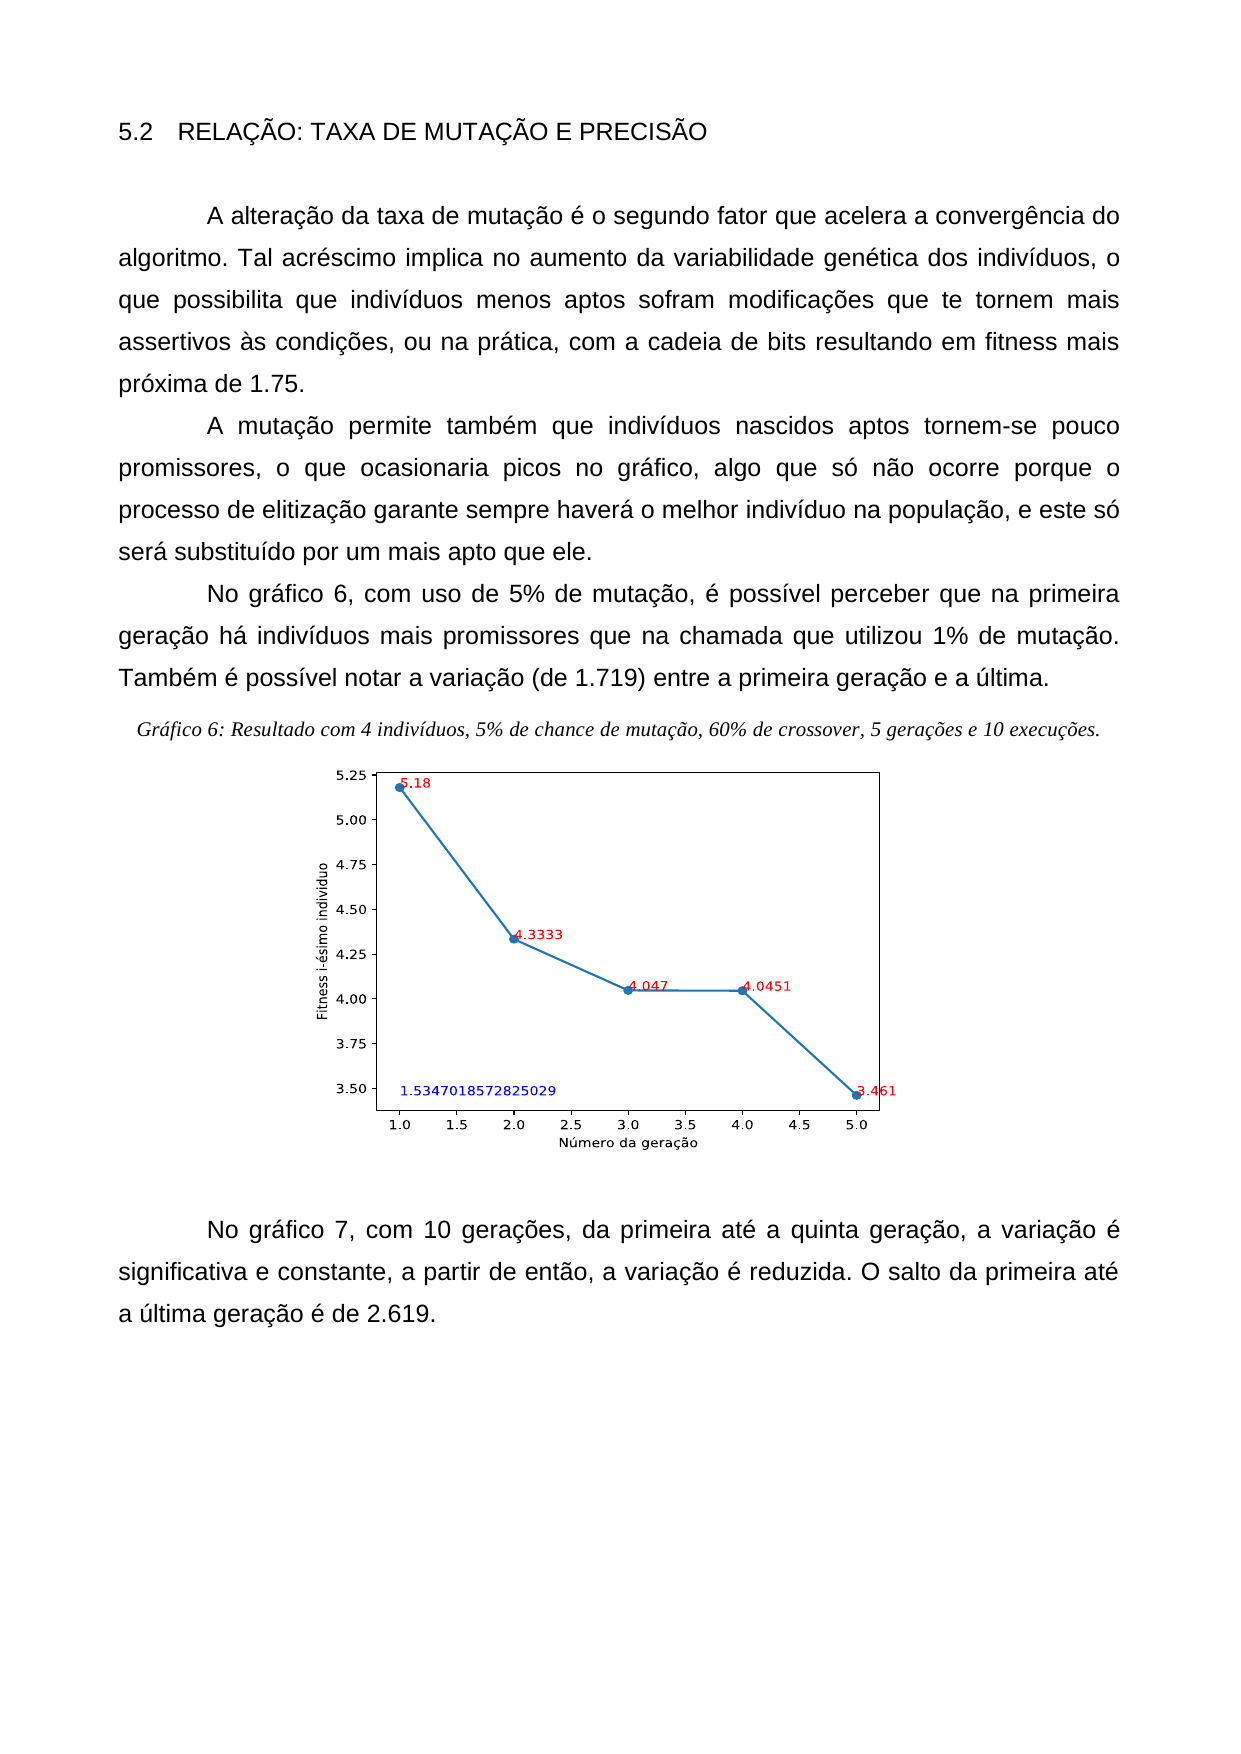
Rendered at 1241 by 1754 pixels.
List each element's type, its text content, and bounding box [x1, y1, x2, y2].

text Gráfico 6: Resultado com 4 indivíduos, 5% de chance de mutação, 60% de crossover, 5 gerações e 10 execuções. [131, 718, 1109, 741]
text A mutação permite também que indivíduos nascidos aptos tornem-se pouco promissores, o que ocasionaria picos no gráfico, algo que só não ocorre porque o processo de elitização garante sempre haverá o melhor indivíduo na população, e este só será substituído por um mais apto que ele. [118, 412, 1122, 566]
text No gráfico 7, com 10 gerações, da primeira até a quinta geração, a variação é significativa e constante, a partir de então, a variação é reduzida. O salto da primeira até a última geração é de 2.619. [118, 1216, 1122, 1327]
subtitle Relação: Taxa de mutação e precisão [118, 118, 1122, 146]
text A alteração da taxa de mutação é o segundo fator que acelera a convergência do algoritmo. Tal acréscimo implica no aumento da variabilidade genética dos indivíduos, o que possibilita que indivíduos menos aptos sofram modificações que te tornem mais assertivos às condições, ou na prática, com a cadeia de bits resultando em fitness mais próxima de 1.75. [118, 202, 1122, 398]
text No gráfico 6, com uso de 5% de mutação, é possível perceber que na primeira geração há indivíduos mais promissores que na chamada que utilizou 1% de mutação. Também é possível notar a variação (de 1.719) entre a primeira geração e a última. [118, 580, 1122, 692]
